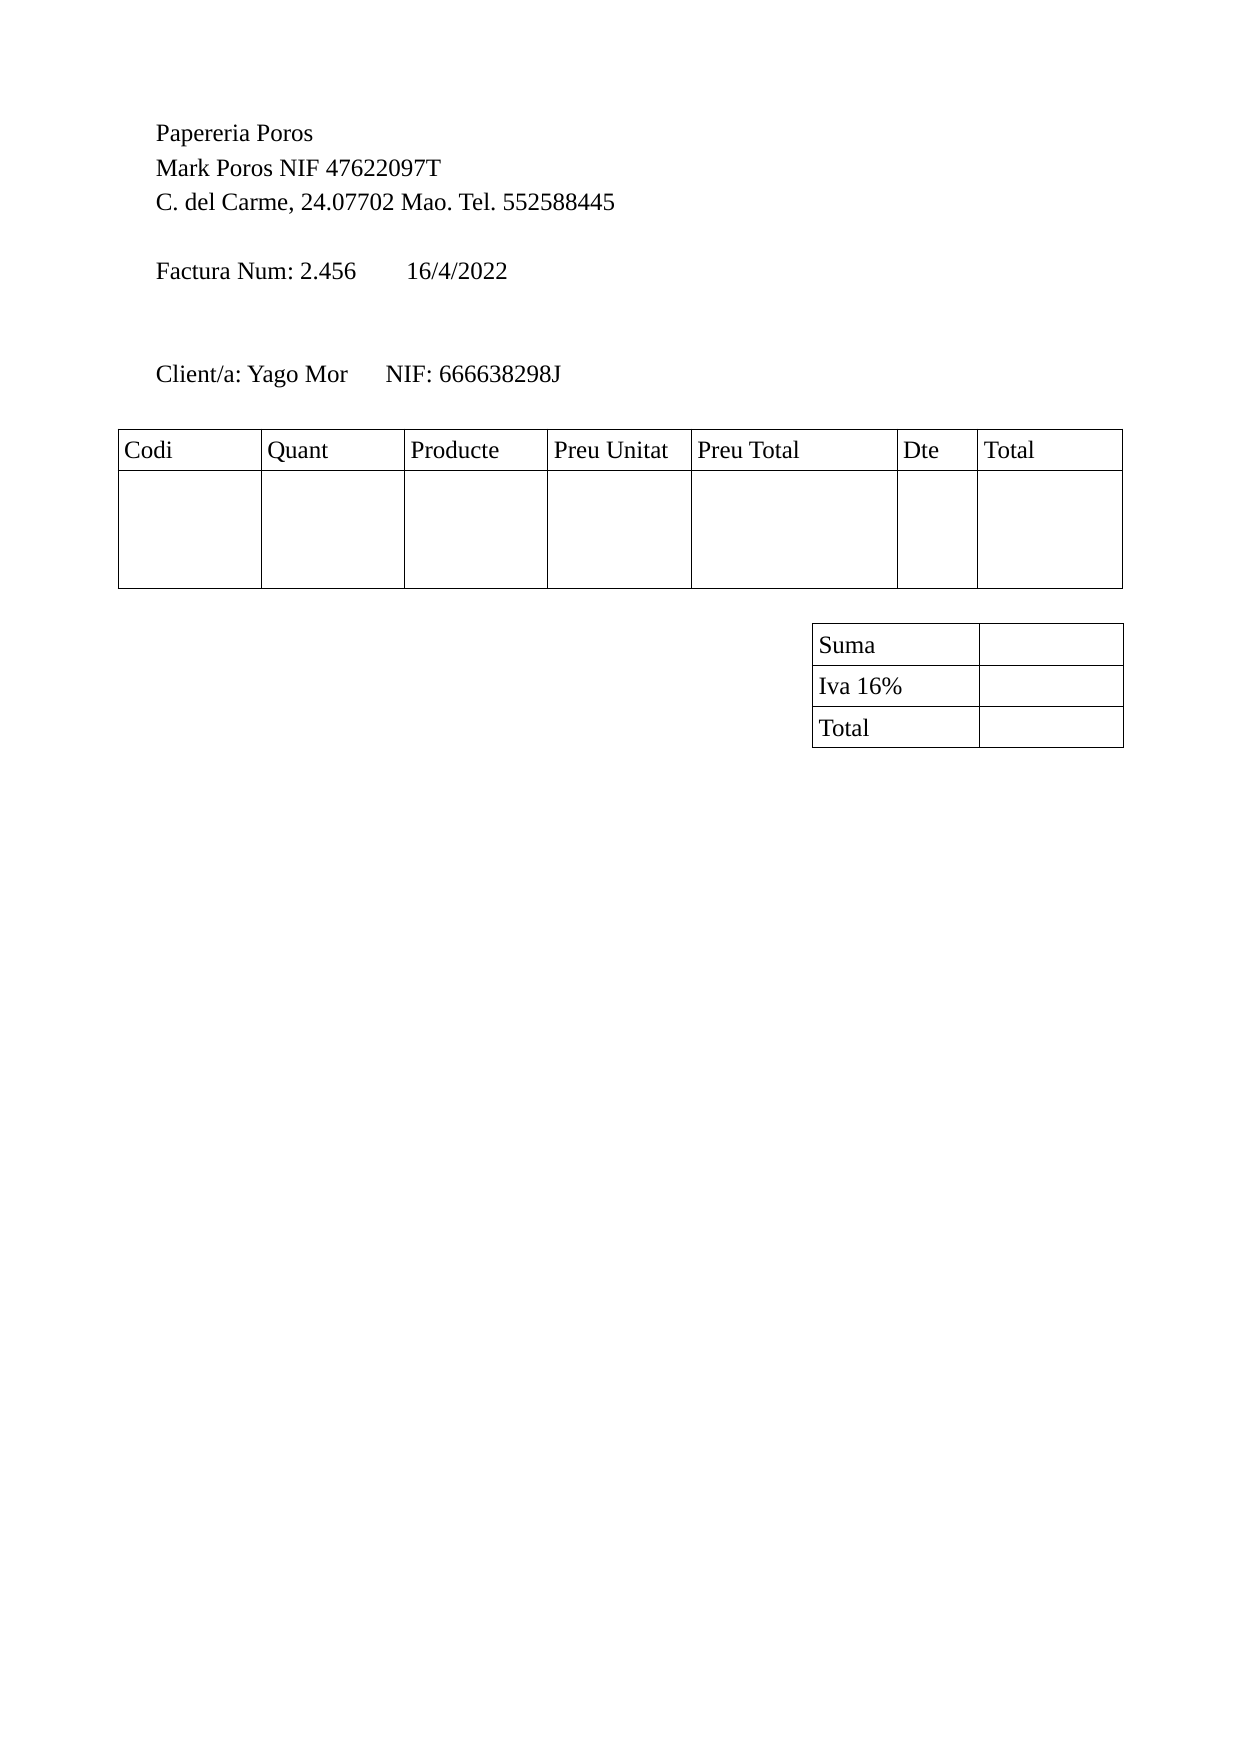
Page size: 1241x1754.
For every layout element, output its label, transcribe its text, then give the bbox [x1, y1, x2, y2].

table_header Preu Unitat [548, 430, 691, 470]
table_cell [548, 471, 691, 588]
table_cell [119, 471, 261, 588]
text Factura Num: 2.456 16/4/2022 [156, 256, 1122, 285]
table_cell [405, 471, 547, 588]
table_cell [898, 471, 977, 588]
table_header Producte [405, 430, 547, 470]
table_cell [978, 471, 1122, 588]
table_header Quant [262, 430, 404, 470]
table_cell [980, 707, 1123, 747]
table_cell Iva 16% [813, 666, 979, 706]
text Mark Poros NIF 47622097T [156, 153, 1122, 181]
table_header [980, 624, 1123, 664]
table_header Total [978, 430, 1122, 470]
table_cell Total [813, 707, 979, 747]
table_header Suma [813, 624, 979, 664]
table_header Preu Total [692, 430, 897, 470]
text C. del Carme, 24.07702 Mao. Tel. 552588445 [156, 187, 1122, 216]
text Papereria Poros [156, 118, 1122, 147]
table_cell [980, 666, 1123, 706]
table_header Dte [898, 430, 977, 470]
table_cell [692, 471, 897, 588]
table_cell [262, 471, 404, 588]
text Client/a: Yago Mor NIF: 666638298J [156, 359, 1122, 388]
table_header Codi [119, 430, 261, 470]
